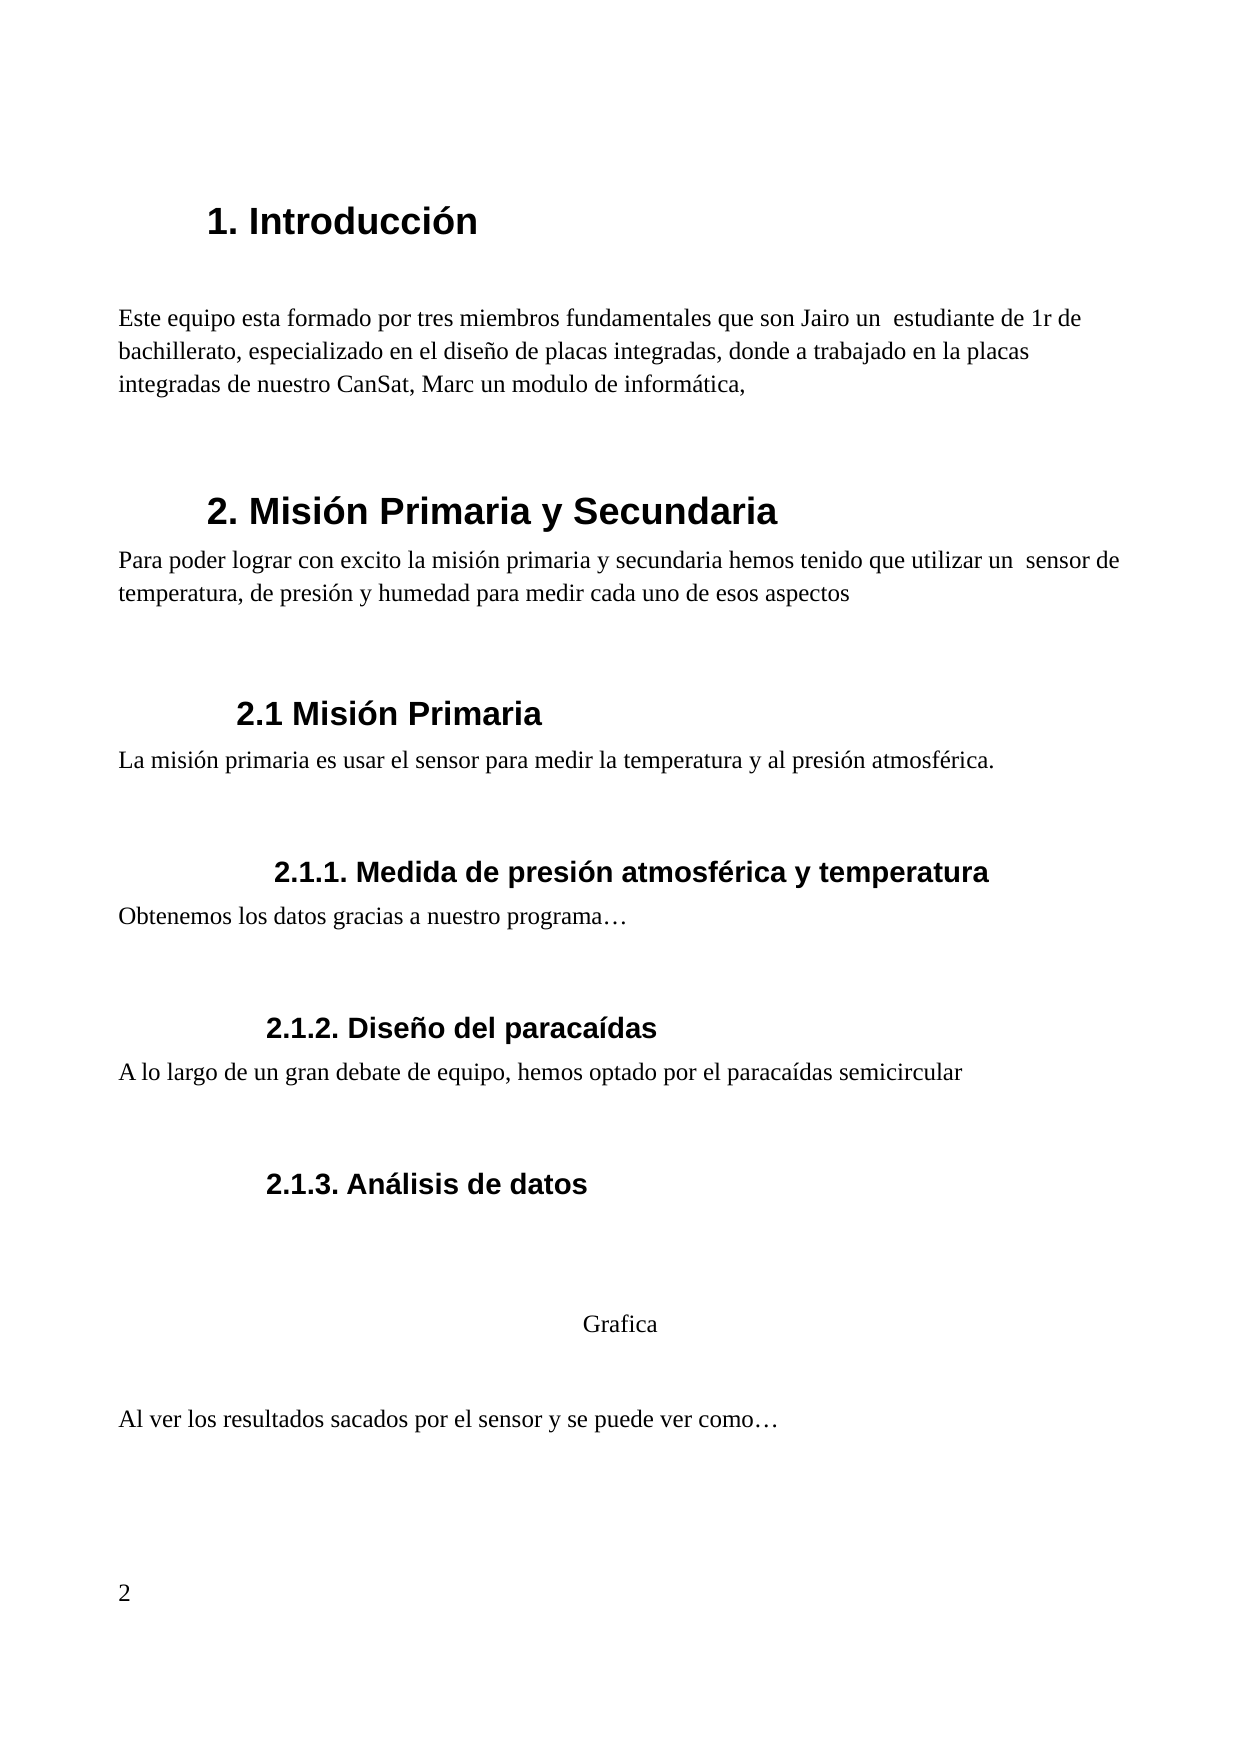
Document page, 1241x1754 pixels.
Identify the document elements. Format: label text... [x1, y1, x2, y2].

text La misión primaria es usar el sensor para medir la temperatura y al presión atmosférica. [118, 745, 1122, 774]
text Grafica [118, 1309, 1122, 1337]
text Obtenemos los datos gracias a nuestro programa… [118, 901, 1122, 930]
text Al ver los resultados sacados por el sensor y se puede ver como… [118, 1404, 1122, 1433]
text Para poder lograr con excito la misión primaria y secundaria hemos tenido que utilizar un sensor de temperatura, de presión y humedad para medir cada uno de esos aspectos [118, 545, 1122, 607]
subtitle 2. Misión Primaria y Secundaria [207, 489, 1122, 533]
text Este equipo esta formado por tres miembros fundamentales que son Jairo un estudiante de 1r de bachillerato, especializado en el diseño de placas integradas, donde a trabajado en la placas integradas de nuestro CanSat, Marc un modulo de informática, [118, 303, 1122, 397]
subtitle 2.1.1. Medida de presión atmosférica y temperatura [266, 855, 1122, 889]
subtitle 2.1 Misión Primaria [236, 694, 1122, 733]
subtitle 2.1.2. Diseño del paracaídas [266, 1011, 1122, 1045]
subtitle 1. Introducción [207, 199, 1122, 243]
subtitle 2.1.3. Análisis de datos [266, 1167, 1122, 1201]
text A lo largo de un gran debate de equipo, hemos optado por el paracaídas semicircular [118, 1057, 1122, 1086]
